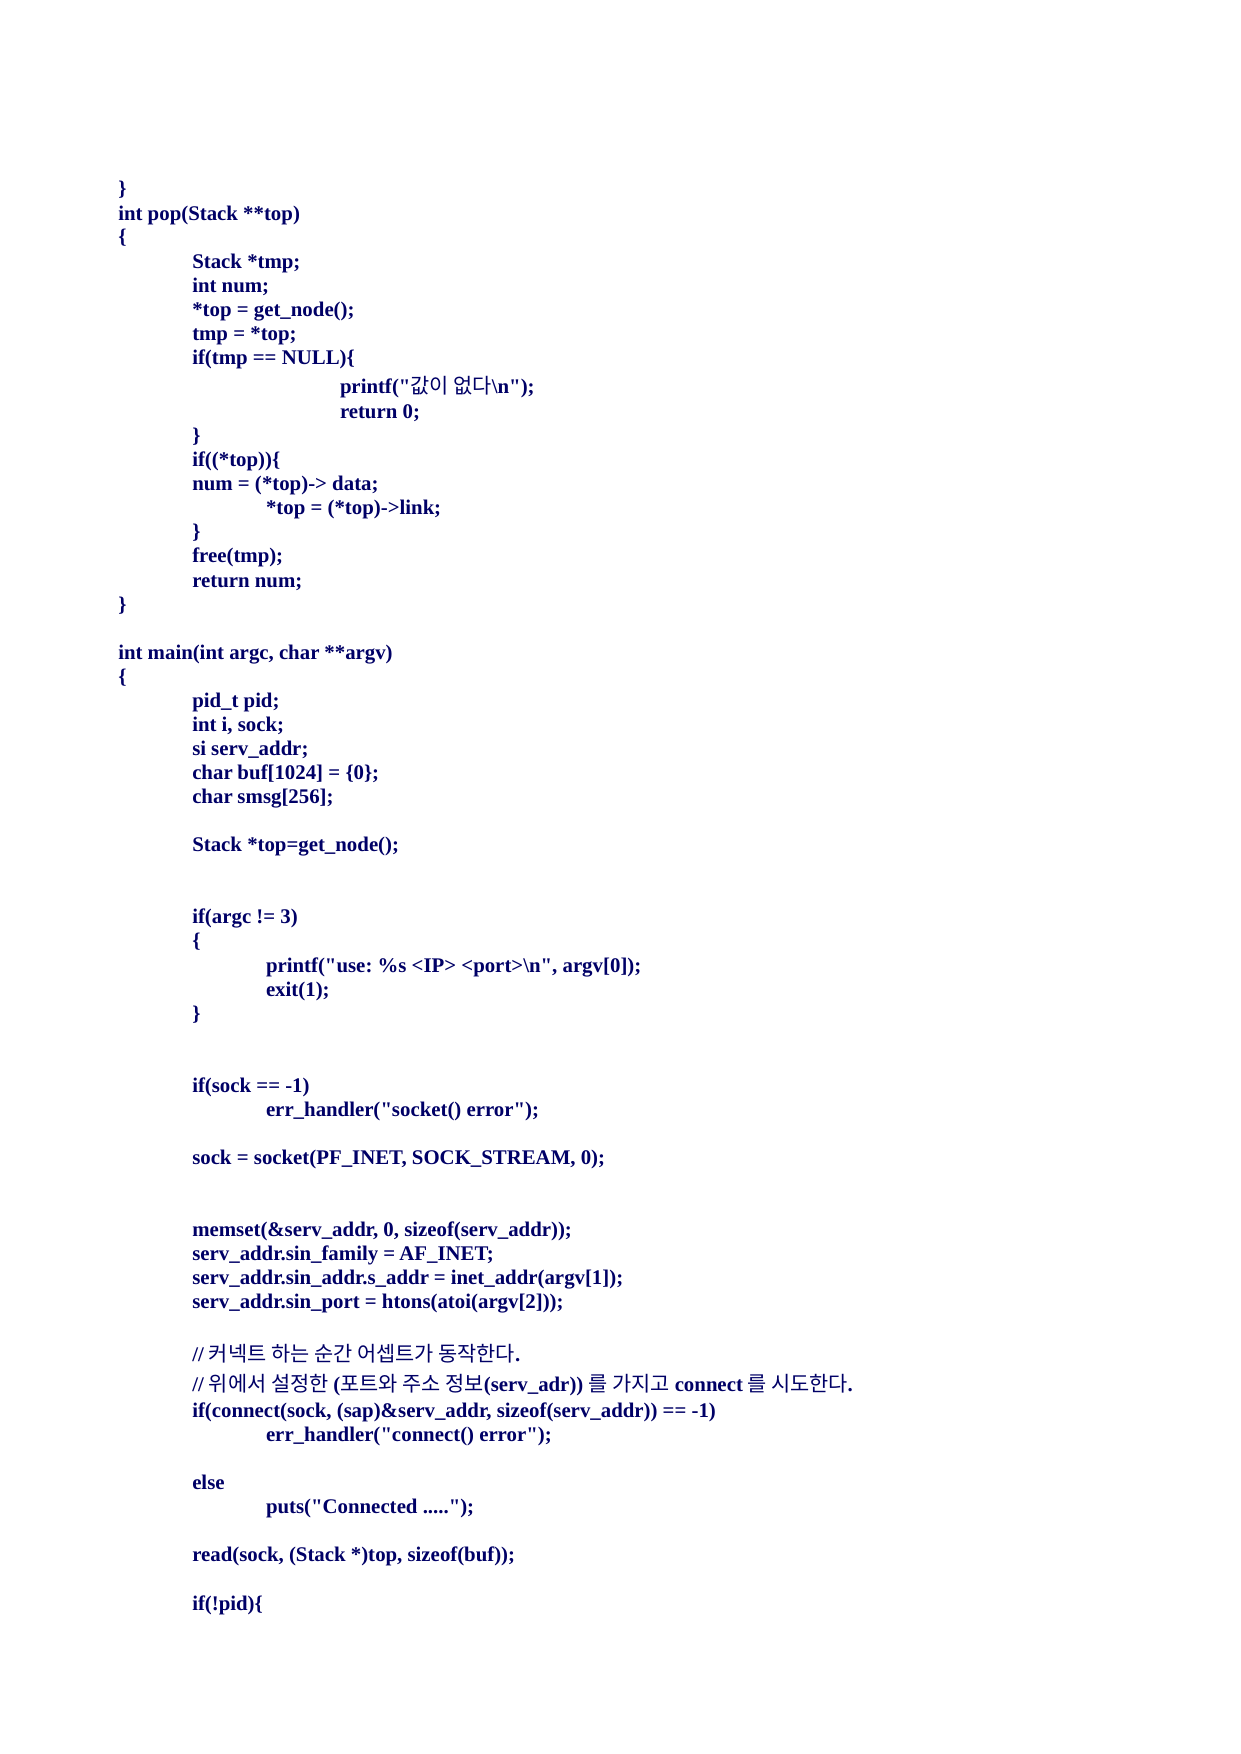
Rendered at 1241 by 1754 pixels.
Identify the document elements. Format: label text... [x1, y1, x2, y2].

text if(argc != 3) [118, 904, 1122, 928]
text { [118, 928, 1122, 952]
text int i, sock; [118, 712, 1122, 736]
text } [118, 1001, 1122, 1025]
text } [118, 592, 1122, 616]
text { [118, 224, 1122, 248]
text pid_t pid; [118, 688, 1122, 712]
text return 0; [118, 399, 1122, 423]
text sock = socket(PF_INET, SOCK_STREAM, 0); [118, 1145, 1122, 1169]
text si serv_addr; [118, 736, 1122, 760]
text int pop(Stack **top) [118, 200, 1122, 224]
text printf("use: %s <IP> <port>\n", argv[0]); [118, 952, 1122, 977]
text memset(&serv_addr, 0, sizeof(serv_addr)); [118, 1217, 1122, 1241]
text Stack *tmp; [118, 248, 1122, 273]
text if(tmp == NULL){ [118, 345, 1122, 369]
text if(!pid){ [118, 1590, 1122, 1614]
text err_handler("socket() error"); [118, 1097, 1122, 1121]
text puts("Connected ....."); [118, 1494, 1122, 1518]
text return num; [118, 567, 1122, 592]
text int main(int argc, char **argv) [118, 640, 1122, 664]
text printf("값이 없다\n"); [118, 369, 1122, 399]
text free(tmp); [118, 543, 1122, 567]
text char buf[1024] = {0}; [118, 760, 1122, 784]
text err_handler("connect() error"); [118, 1422, 1122, 1446]
text } [118, 176, 1122, 200]
text num = (*top)-> data; [118, 471, 1122, 495]
text if((*top)){ [118, 447, 1122, 471]
text read(sock, (Stack *)top, sizeof(buf)); [118, 1542, 1122, 1566]
text *top = get_node(); [118, 297, 1122, 321]
text int num; [118, 273, 1122, 297]
text { [118, 664, 1122, 688]
text serv_addr.sin_family = AF_INET; [118, 1241, 1122, 1265]
text serv_addr.sin_addr.s_addr = inet_addr(argv[1]); [118, 1265, 1122, 1289]
text *top = (*top)->link; [118, 495, 1122, 519]
text tmp = *top; [118, 321, 1122, 345]
text } [118, 423, 1122, 447]
text Stack *top=get_node(); [118, 832, 1122, 856]
text char smsg[256]; [118, 784, 1122, 808]
text exit(1); [118, 977, 1122, 1001]
text if(sock == -1) [118, 1073, 1122, 1097]
text else [118, 1470, 1122, 1494]
text // 커넥트 하는 순간 어셉트가 동작한다. [118, 1337, 1122, 1368]
text } [118, 519, 1122, 543]
text if(connect(sock, (sap)&serv_addr, sizeof(serv_addr)) == -1) [118, 1398, 1122, 1422]
text // 위에서 설정한 (포트와 주소 정보(serv_adr)) 를 가지고 connect를 시도한다. [118, 1368, 1122, 1398]
text serv_addr.sin_port = htons(atoi(argv[2])); [118, 1289, 1122, 1313]
